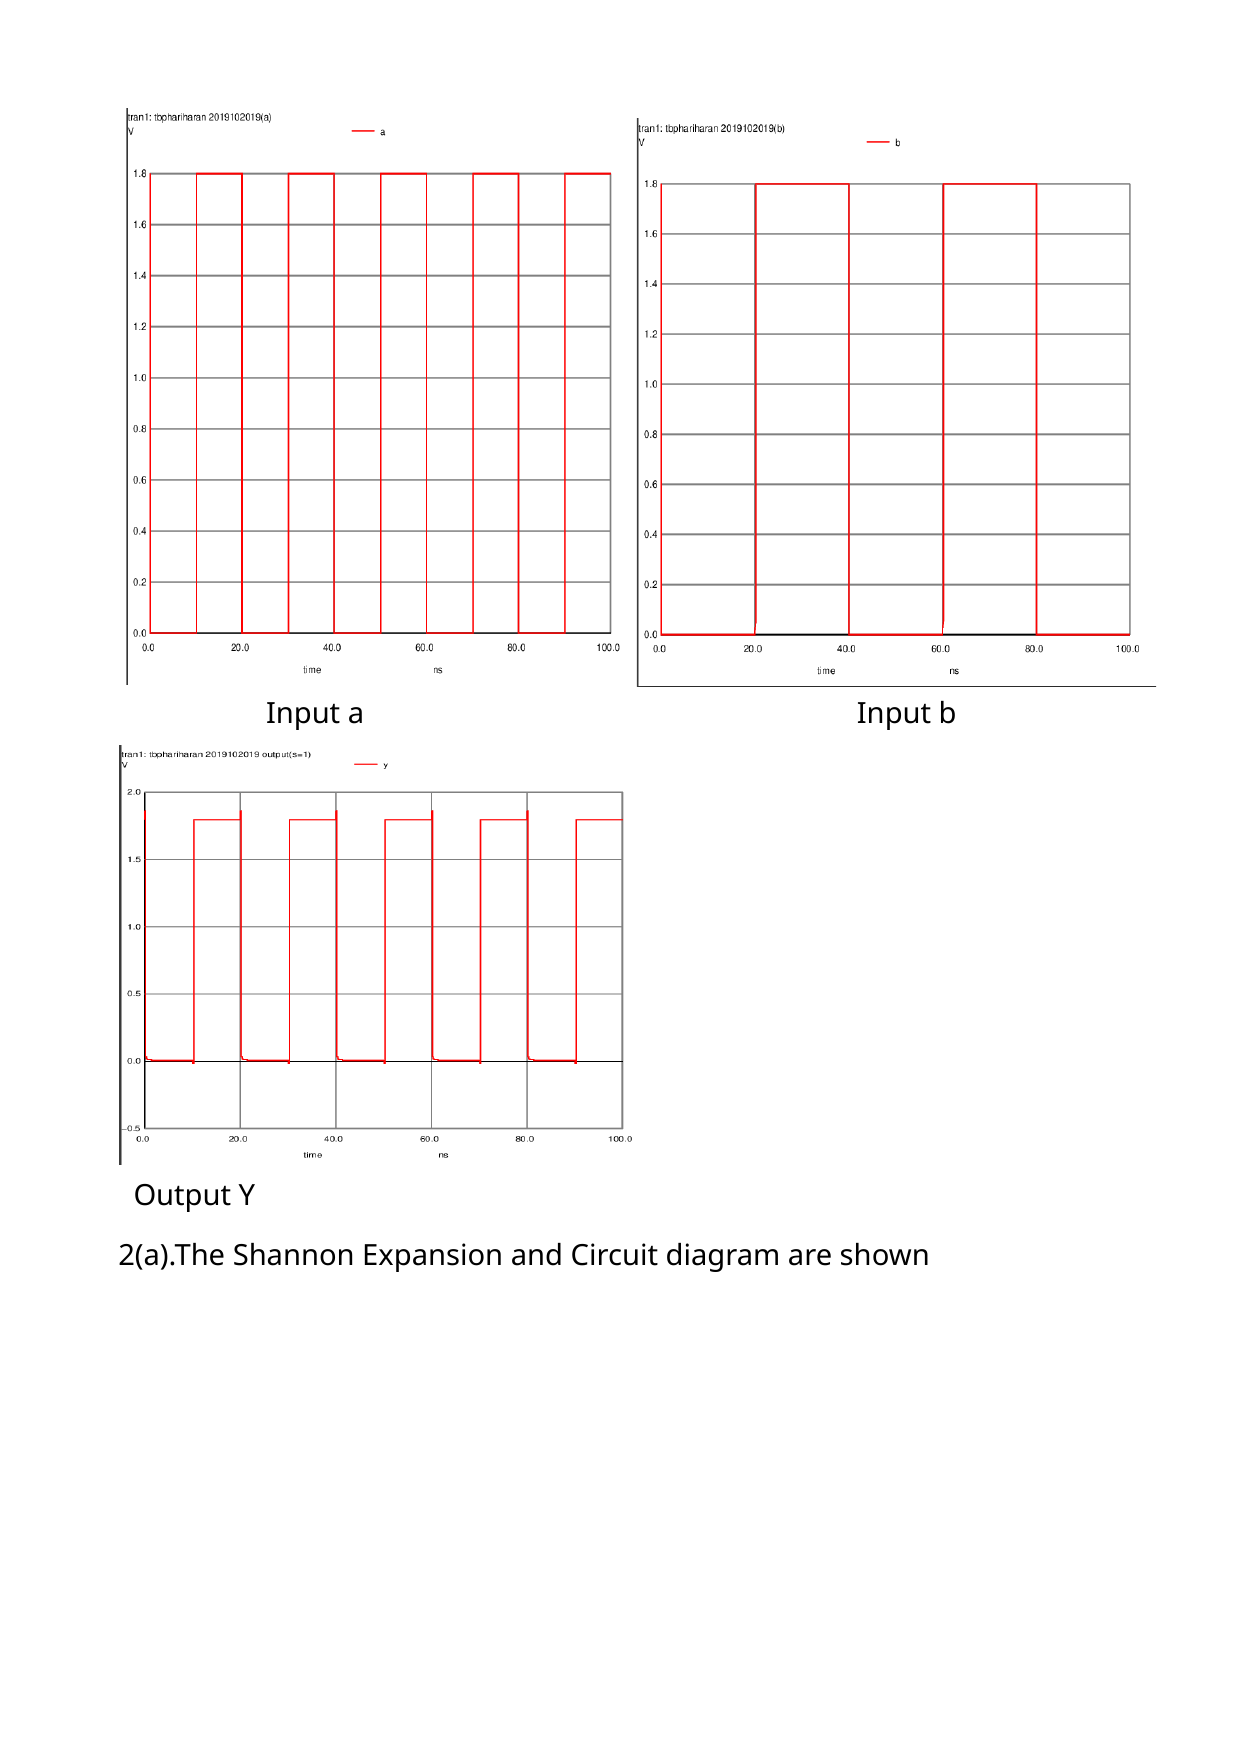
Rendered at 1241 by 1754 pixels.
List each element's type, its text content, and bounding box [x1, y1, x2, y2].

picture [119, 745, 657, 1165]
text Output Y [118, 1174, 1122, 1213]
text Input a Input b [118, 118, 1122, 732]
picture [126, 108, 1157, 687]
text 2(a).The Shannon Expansion and Circuit diagram are shown [118, 1234, 1122, 1274]
